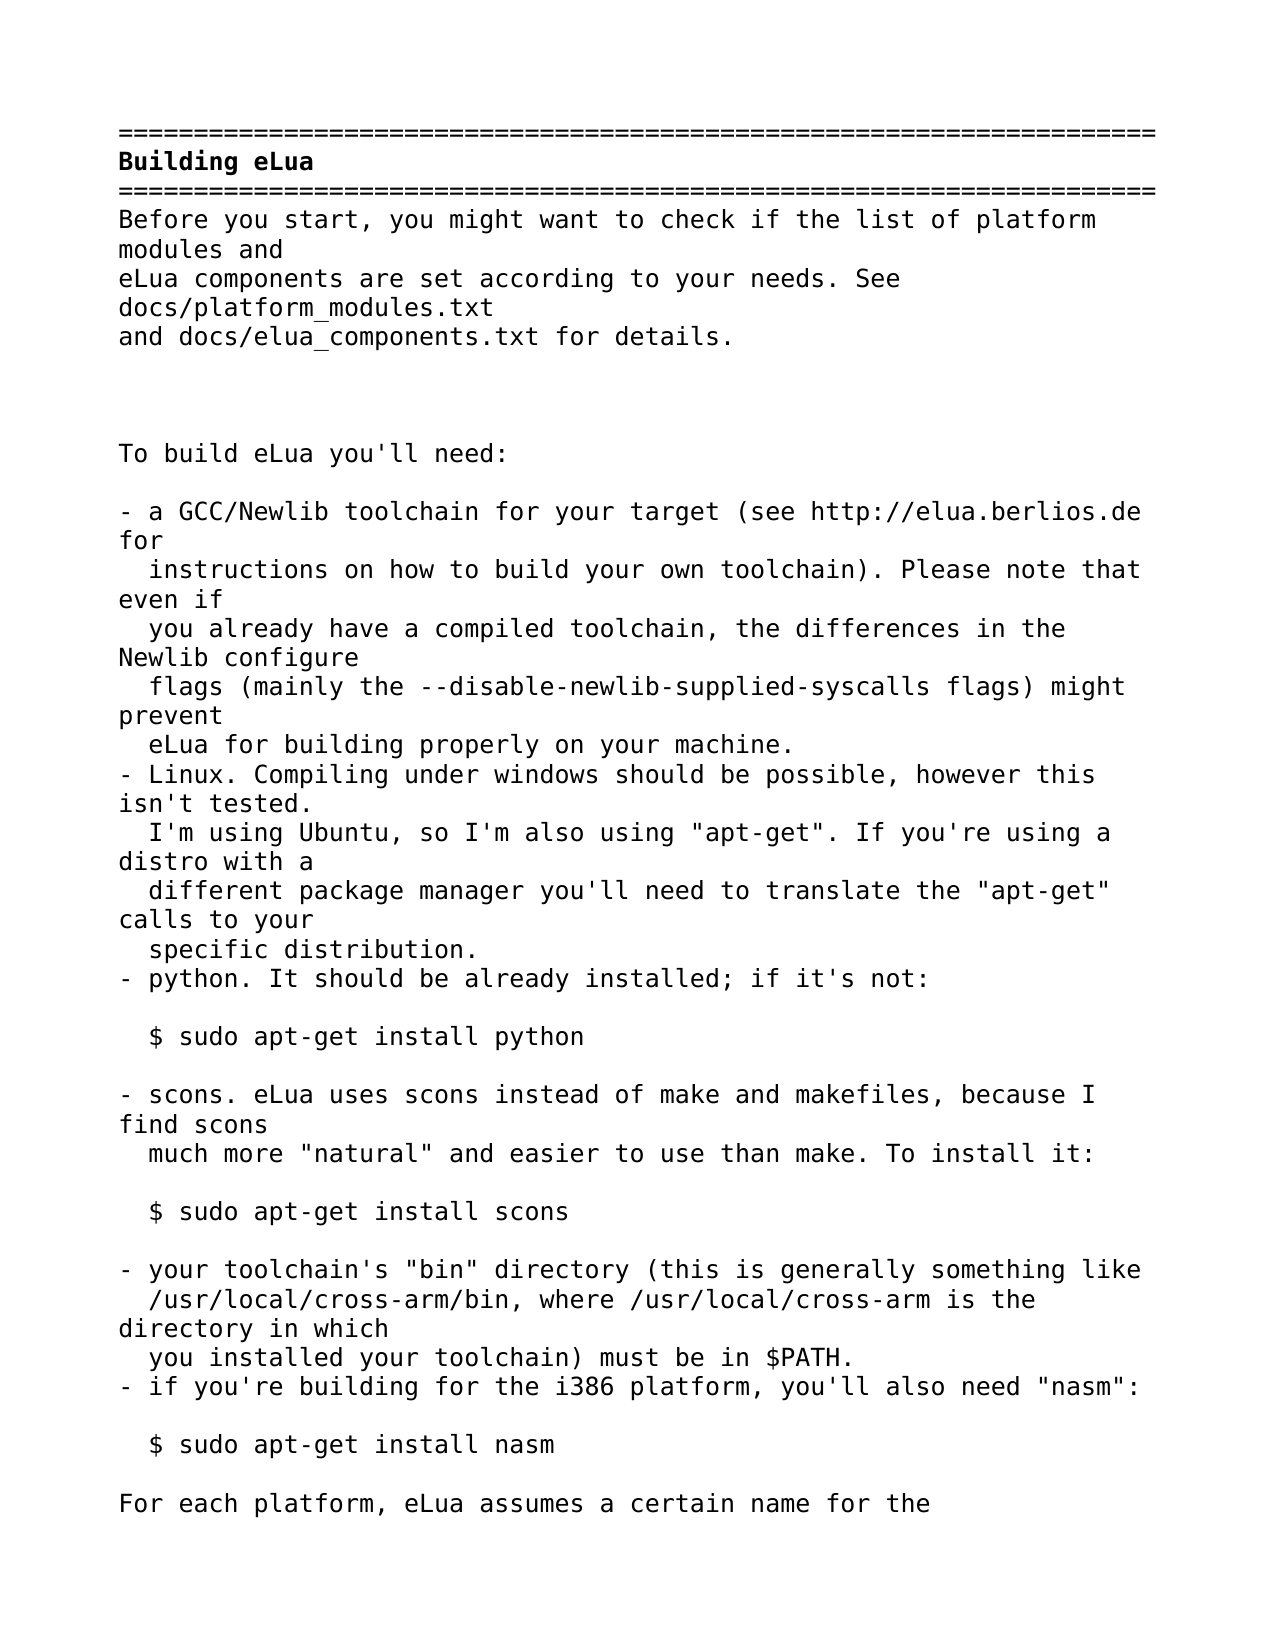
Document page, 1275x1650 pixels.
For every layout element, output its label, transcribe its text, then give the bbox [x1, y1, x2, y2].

text - your toolchain's "bin" directory (this is generally something like [118, 1256, 1157, 1285]
text I'm using Ubuntu, so I'm also using "apt-get". If you're using a distro with a [118, 818, 1157, 876]
text Building eLua [118, 147, 1157, 176]
text Before you start, you might want to check if the list of platform modules and [118, 206, 1157, 264]
text - if you're building for the i386 platform, you'll also need "nasm": [118, 1372, 1157, 1401]
text different package manager you'll need to translate the "apt-get" calls to your [118, 876, 1157, 935]
text flags (mainly the --disable-newlib-supplied-syscalls flags) might prevent [118, 672, 1157, 731]
text - a GCC/Newlib toolchain for your target (see http://elua.berlios.de for [118, 497, 1157, 556]
text instructions on how to build your own toolchain). Please note that even if [118, 556, 1157, 614]
text - scons. eLua uses scons instead of make and makefiles, because I find scons [118, 1081, 1157, 1139]
text To build eLua you'll need: [118, 439, 1157, 468]
text and docs/elua_components.txt for details. [118, 322, 1157, 351]
text much more "natural" and easier to use than make. To install it: [118, 1139, 1157, 1168]
text For each platform, eLua assumes a certain name for the [118, 1489, 1157, 1518]
text you installed your toolchain) must be in $PATH. [118, 1343, 1157, 1372]
text specific distribution. [118, 935, 1157, 964]
text $ sudo apt-get install scons [118, 1197, 1157, 1226]
text - python. It should be already installed; if it's not: [118, 964, 1157, 993]
text ===================================================================== [118, 118, 1157, 147]
text ===================================================================== [118, 176, 1157, 206]
text - Linux. Compiling under windows should be possible, however this isn't tested. [118, 760, 1157, 818]
text you already have a compiled toolchain, the differences in the Newlib configure [118, 614, 1157, 672]
text eLua for building properly on your machine. [118, 731, 1157, 760]
text $ sudo apt-get install python [118, 1022, 1157, 1051]
text eLua components are set according to your needs. See docs/platform_modules.txt [118, 264, 1157, 322]
text $ sudo apt-get install nasm [118, 1431, 1157, 1460]
text /usr/local/cross-arm/bin, where /usr/local/cross-arm is the directory in which [118, 1285, 1157, 1343]
